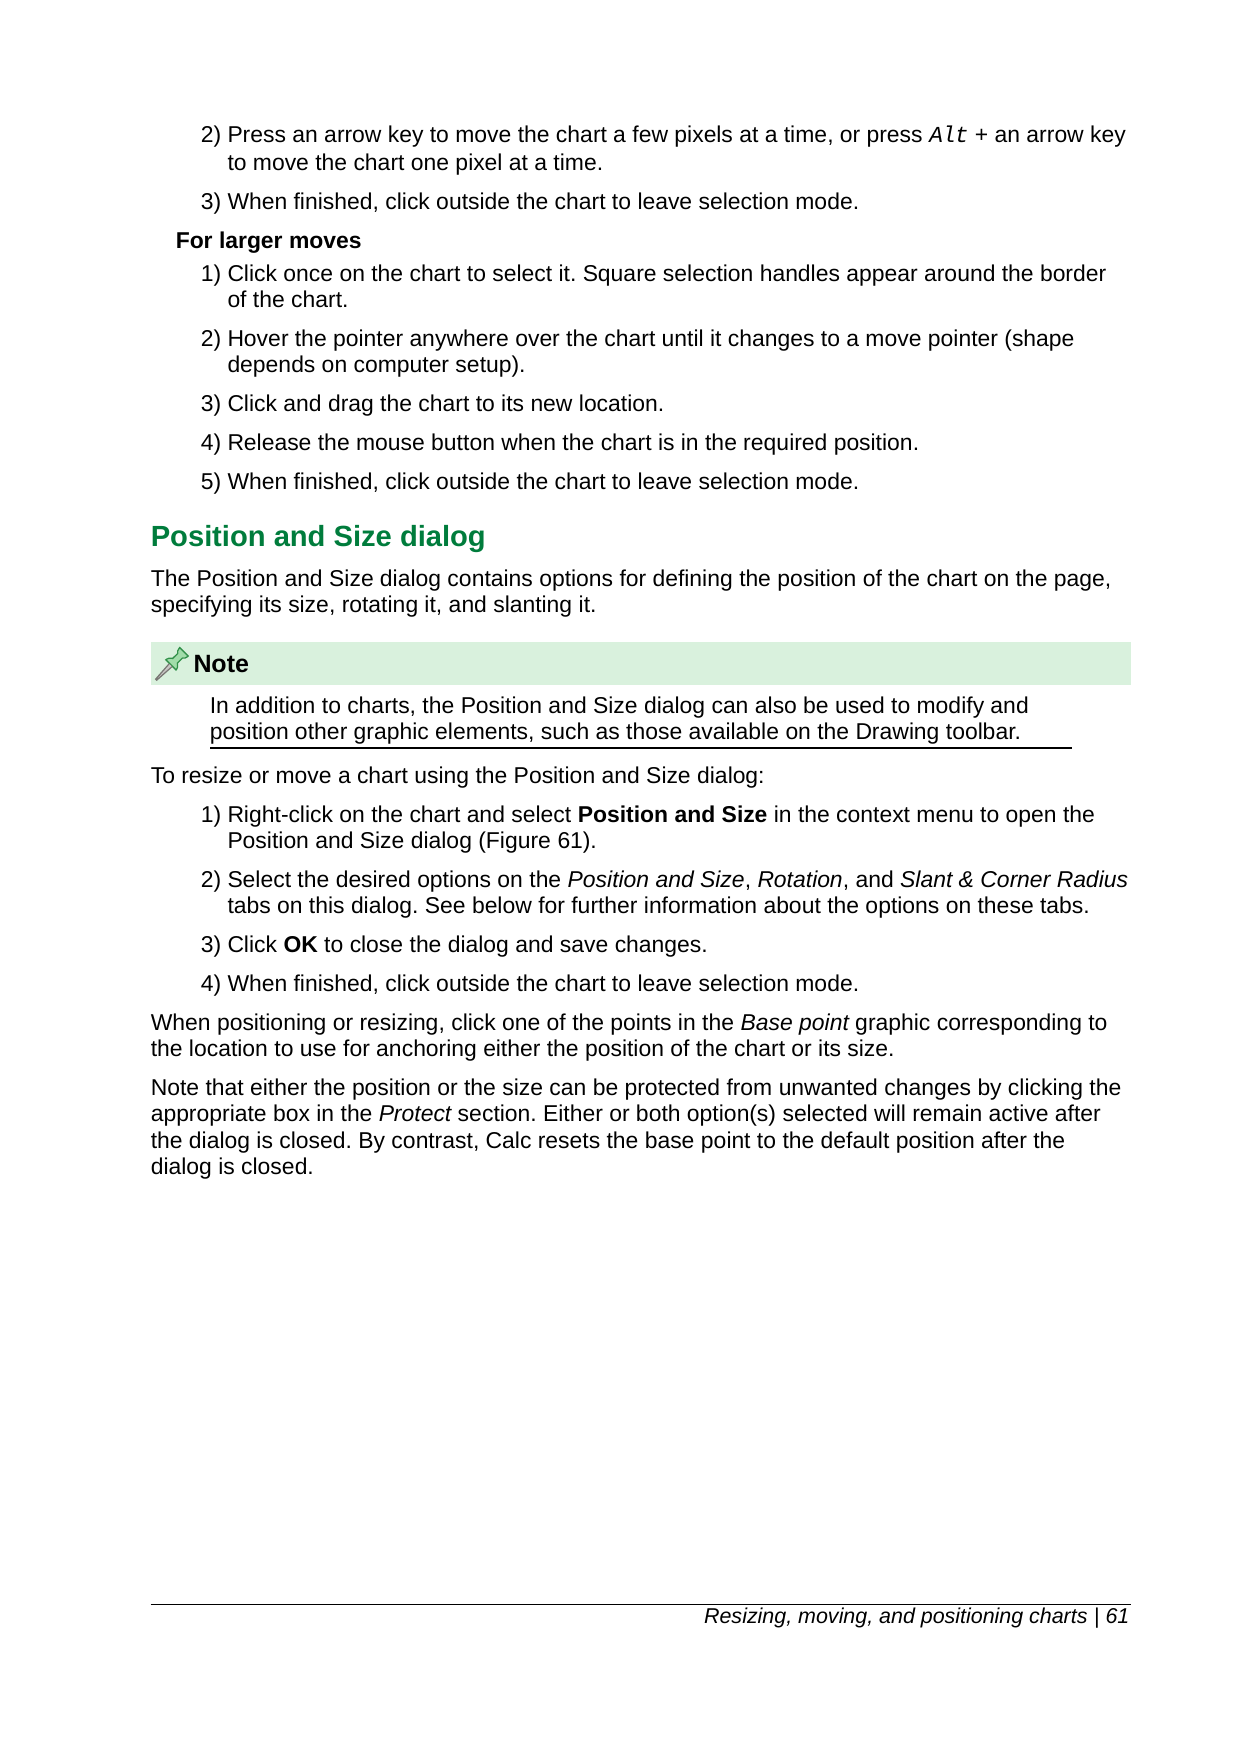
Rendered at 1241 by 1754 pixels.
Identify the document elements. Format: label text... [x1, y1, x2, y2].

list When finished, click outside the chart to leave selection mode. [227, 970, 1131, 996]
list When finished, click outside the chart to leave selection mode. [227, 468, 1131, 494]
list Click OK to close the dialog and save changes. [227, 931, 1131, 957]
list When finished, click outside the chart to leave selection mode. [227, 188, 1131, 214]
list Right-click on the chart and select Position and Size in the context menu to open the Position and Size dialog (Figure 61). [227, 801, 1131, 853]
list Release the mouse button when the chart is in the required position. [227, 429, 1131, 455]
text When positioning or resizing, click one of the points in the Base point graphic corresponding to the location to use for anchoring either the position of the chart or its size. [151, 1009, 1131, 1061]
list Click and drag the chart to its new location. [227, 390, 1131, 416]
list Hover the pointer anywhere over the chart until it changes to a move pointer (shape depends on computer setup). [227, 325, 1131, 378]
list Select the desired options on the Position and Size, Rotation, and Slant & Corner Radius tabs on this dialog. See below for further information about the options on these tabs. [227, 866, 1131, 918]
list Press an arrow key to move the chart a few pixels at a time, or press Alt + an arrow key to move the chart one pixel at a time. [227, 121, 1131, 176]
text Note that either the position or the size can be protected from unwanted changes by clicking the appropriate box in the Protect section. Either or both option(s) selected will remain active after the dialog is closed. By contrast, Calc resets the base point to the default position after the dialog is closed. [151, 1074, 1131, 1179]
subtitle Position and Size dialog [151, 519, 1131, 552]
text The Position and Size dialog contains options for defining the position of the chart on the page, specifying its size, rotating it, and slanting it. [151, 565, 1131, 618]
text For larger moves [176, 227, 1131, 253]
list To resize or move a chart using the Position and Size dialog: [151, 762, 1131, 788]
subtitle Note [151, 642, 1131, 685]
list Click once on the chart to select it. Square selection handles appear around the border of the chart. [227, 260, 1131, 312]
text In addition to charts, the Position and Size dialog can also be used to modify and position other graphic elements, such as those available on the Drawing toolbar. [209, 692, 1072, 749]
